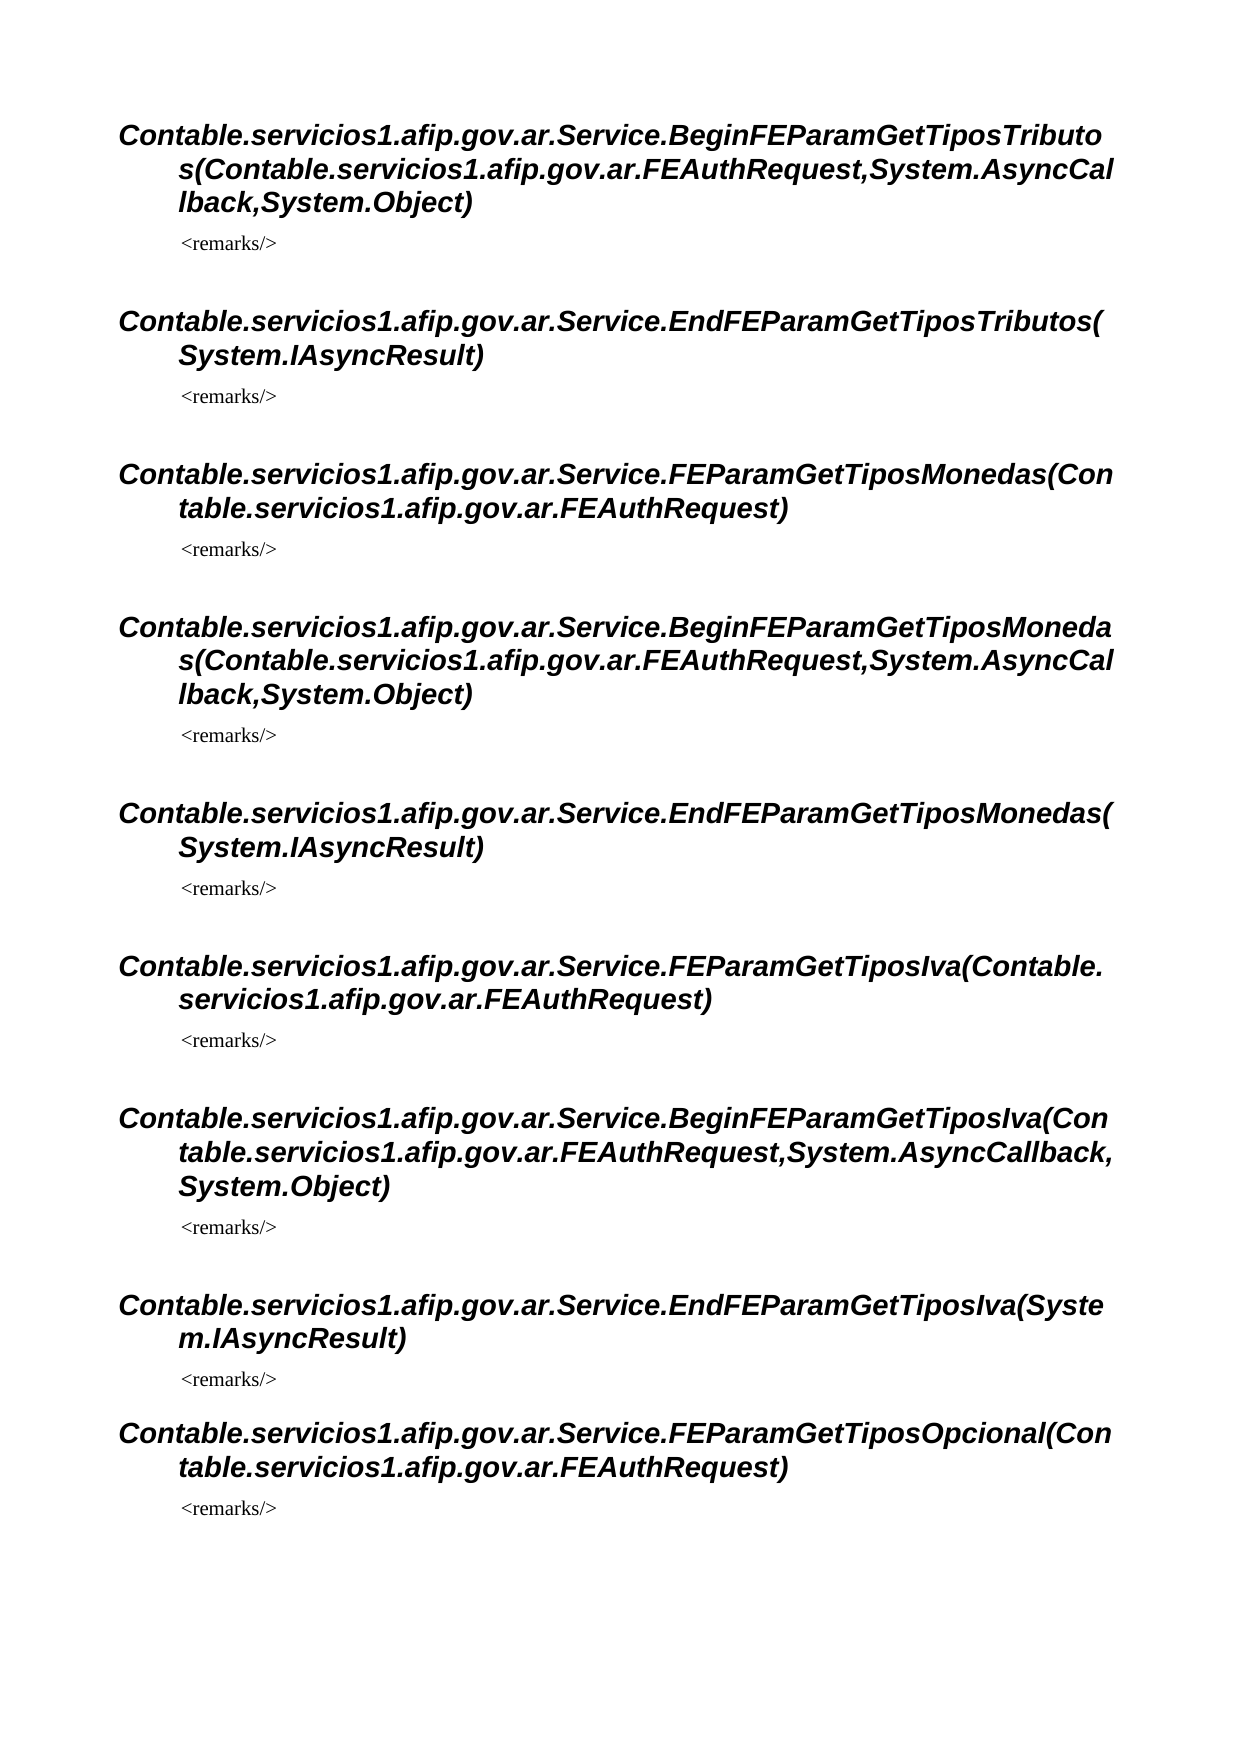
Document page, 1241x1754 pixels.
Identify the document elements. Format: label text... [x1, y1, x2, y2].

subtitle Contable.servicios1.afip.gov.ar.Service.BeginFEParamGetTiposMonedas(Contable.servicios1.afip.gov.ar.FEAuthRequest,System.AsyncCallback,System.Object) [118, 610, 1122, 710]
text <remarks/> [118, 876, 1122, 900]
text <remarks/> [118, 1367, 1122, 1391]
subtitle Contable.servicios1.afip.gov.ar.Service.BeginFEParamGetTiposTributos(Contable.servicios1.afip.gov.ar.FEAuthRequest,System.AsyncCallback,System.Object) [118, 118, 1122, 219]
text <remarks/> [118, 231, 1122, 255]
subtitle Contable.servicios1.afip.gov.ar.Service.FEParamGetTiposMonedas(Contable.servicios1.afip.gov.ar.FEAuthRequest) [118, 457, 1122, 524]
text <remarks/> [118, 384, 1122, 408]
text <remarks/> [118, 537, 1122, 561]
text <remarks/> [118, 1496, 1122, 1520]
subtitle Contable.servicios1.afip.gov.ar.Service.EndFEParamGetTiposIva(System.IAsyncResult) [118, 1288, 1122, 1355]
subtitle Contable.servicios1.afip.gov.ar.Service.BeginFEParamGetTiposIva(Contable.servicios1.afip.gov.ar.FEAuthRequest,System.AsyncCallback,System.Object) [118, 1101, 1122, 1202]
subtitle Contable.servicios1.afip.gov.ar.Service.EndFEParamGetTiposMonedas(System.IAsyncResult) [118, 796, 1122, 863]
text <remarks/> [118, 1028, 1122, 1052]
subtitle Contable.servicios1.afip.gov.ar.Service.EndFEParamGetTiposTributos(System.IAsyncResult) [118, 304, 1122, 371]
text <remarks/> [118, 1214, 1122, 1239]
text <remarks/> [118, 723, 1122, 747]
subtitle Contable.servicios1.afip.gov.ar.Service.FEParamGetTiposIva(Contable.servicios1.afip.gov.ar.FEAuthRequest) [118, 949, 1122, 1016]
subtitle Contable.servicios1.afip.gov.ar.Service.FEParamGetTiposOpcional(Contable.servicios1.afip.gov.ar.FEAuthRequest) [118, 1416, 1122, 1483]
